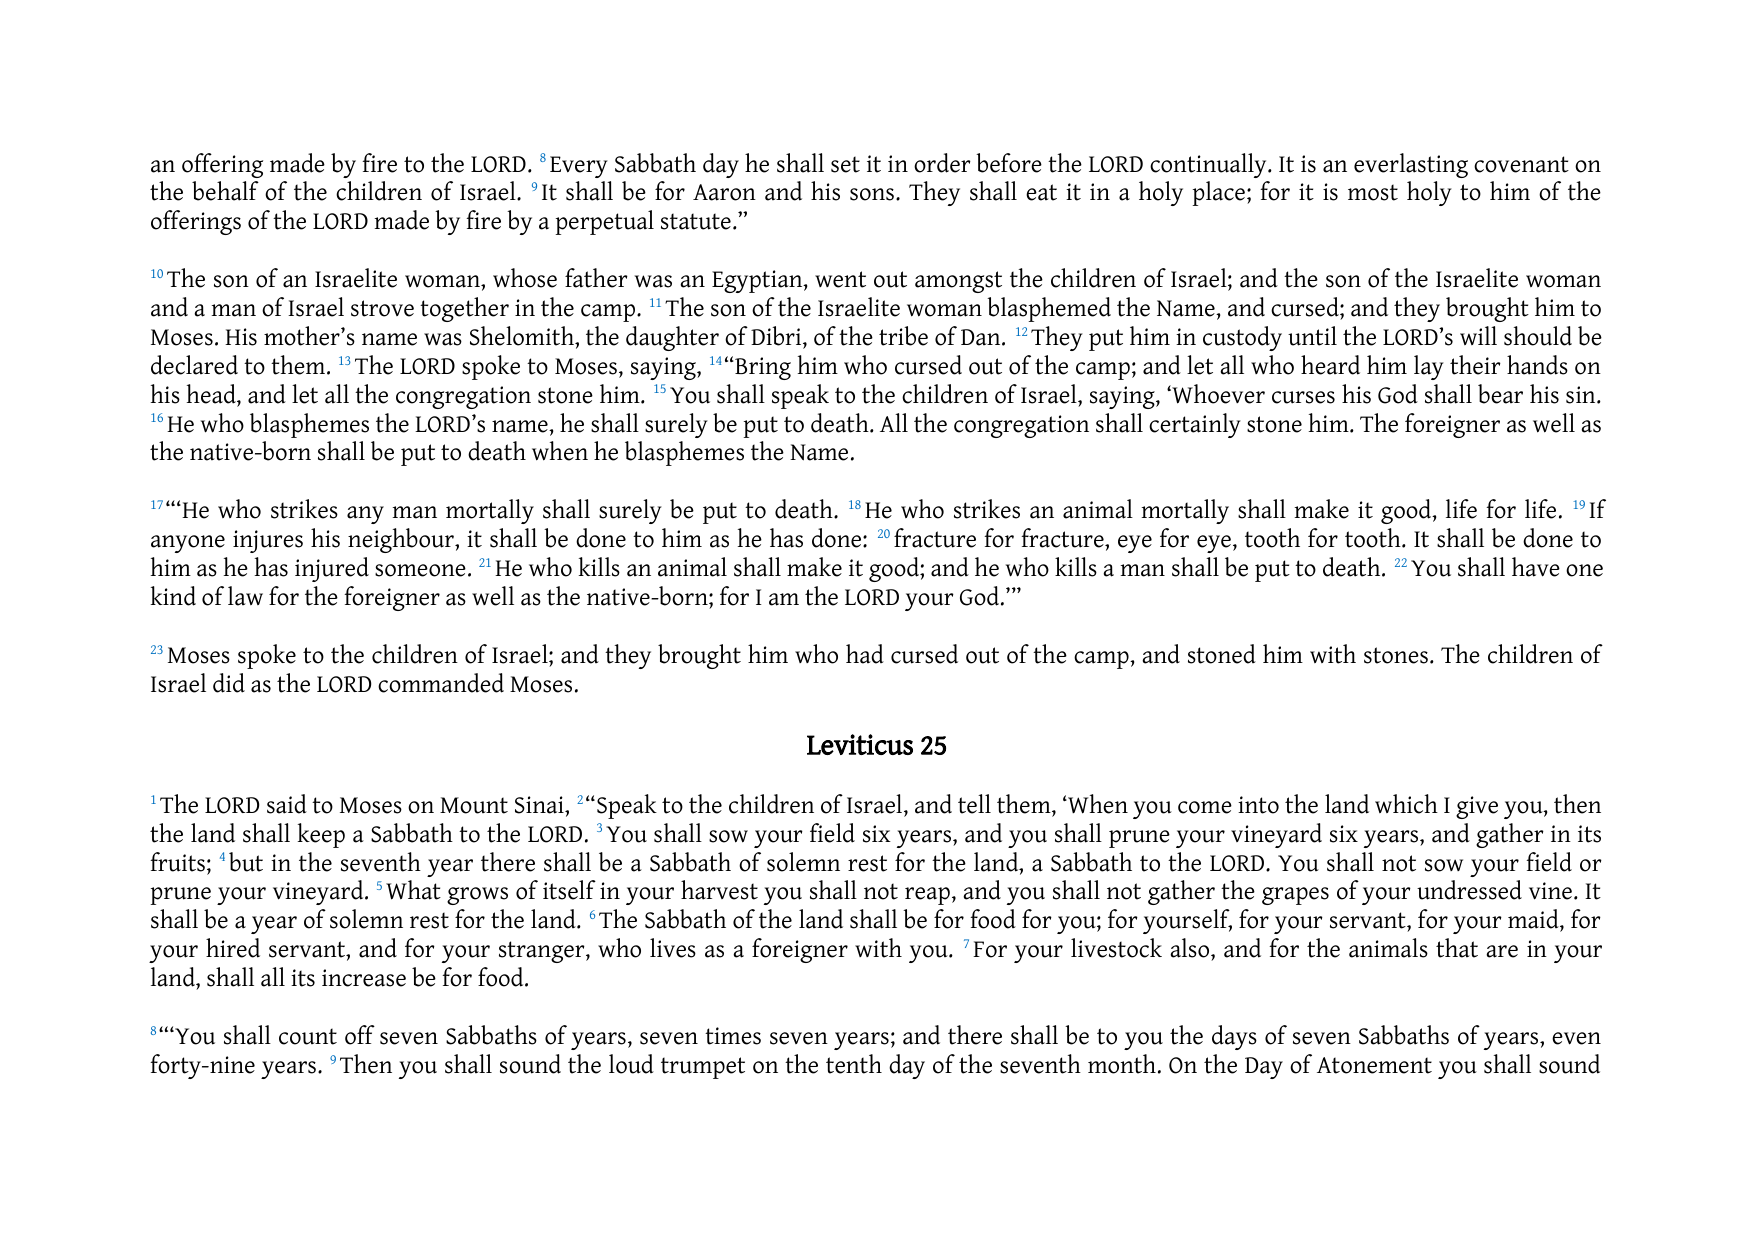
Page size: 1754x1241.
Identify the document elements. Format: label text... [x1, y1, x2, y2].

text an offering made by fire to the LORD. 8 Every Sabbath day he shall set it in order before the LORD continually. It is an everlasting covenant on the behalf of the children of Israel. 9 It shall be for Aaron and his sons. They shall eat it in a holy place; for it is most holy to him of the offerings of the LORD made by fire by a perpetual statute.” [150, 150, 1604, 237]
text 1 The LORD said to Moses on Mount Sinai, 2 “Speak to the children of Israel, and tell them, ‘When you come into the land which I give you, then the land shall keep a Sabbath to the LORD. 3 You shall sow your field six years, and you shall prune your vineyard six years, and gather in its fruits; 4 but in the seventh year there shall be a Sabbath of solemn rest for the land, a Sabbath to the LORD. You shall not sow your field or prune your vineyard. 5 What grows of itself in your harvest you shall not reap, and you shall not gather the grapes of your undressed vine. It shall be a year of solemn rest for the land. 6 The Sabbath of the land shall be for food for you; for yourself, for your servant, for your maid, for your hired servant, and for your stranger, who lives as a foreigner with you. 7 For your livestock also, and for the animals that are in your land, shall all its increase be for food. [150, 791, 1604, 993]
text 23 Moses spoke to the children of Israel; and they brought him who had cursed out of the camp, and stoned him with stones. The children of Israel did as the LORD commanded Moses. [150, 641, 1604, 699]
text 10 The son of an Israelite woman, whose father was an Egyptian, went out amongst the children of Israel; and the son of the Israelite woman and a man of Israel strove together in the camp. 11 The son of the Israelite woman blasphemed the Name, and cursed; and they brought him to Moses. His mother’s name was Shelomith, the daughter of Dibri, of the tribe of Dan. 12 They put him in custody until the LORD’s will should be declared to them. 13 The LORD spoke to Moses, saying, 14 “Bring him who cursed out of the camp; and let all who heard him lay their hands on his head, and let all the congregation stone him. 15 You shall speak to the children of Israel, saying, ‘Whoever curses his God shall bear his sin. 16 He who blasphemes the LORD’s name, he shall surely be put to death. All the congregation shall certainly stone him. The foreigner as well as the native-born shall be put to death when he blasphemes the Name. [150, 266, 1604, 468]
text 8 “‘You shall count off seven Sabbaths of years, seven times seven years; and there shall be to you the days of seven Sabbaths of years, even forty-nine years. 9 Then you shall sound the loud trumpet on the tenth day of the seventh month. On the Day of Atonement you shall sound [150, 1022, 1604, 1080]
text 17 “‘He who strikes any man mortally shall surely be put to death. 18 He who strikes an animal mortally shall make it good, life for life. 19 If anyone injures his neighbour, it shall be done to him as he has done: 20 fracture for fracture, eye for eye, tooth for tooth. It shall be done to him as he has injured someone. 21 He who kills an animal shall make it good; and he who kills a man shall be put to death. 22 You shall have one kind of law for the foreigner as well as the native-born; for I am the LORD your God.’” [150, 497, 1604, 612]
text Leviticus 25 [150, 728, 1604, 762]
